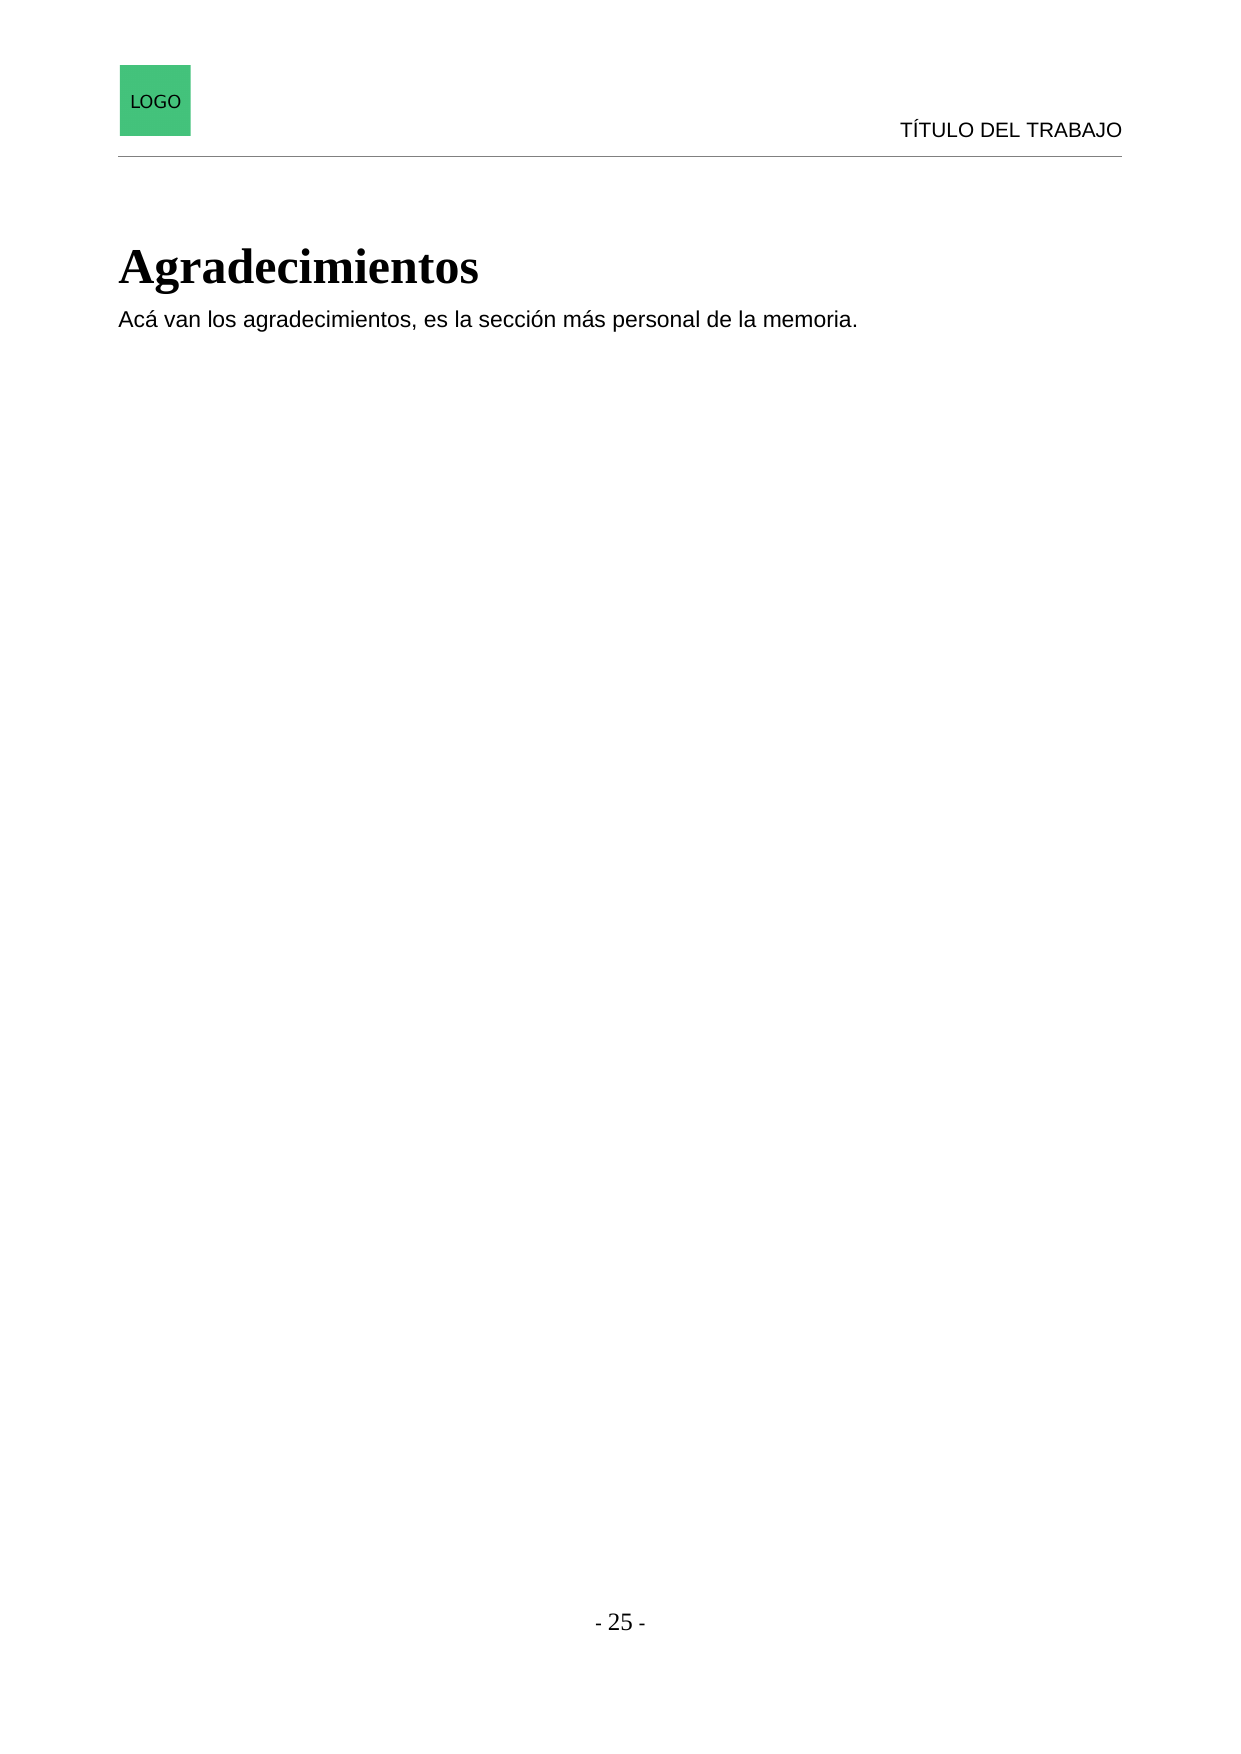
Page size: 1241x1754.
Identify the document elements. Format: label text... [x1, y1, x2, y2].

text Acá van los agradecimientos, es la sección más personal de la memoria. [118, 306, 1122, 333]
picture [119, 65, 191, 136]
subtitle Agradecimientos [118, 236, 1122, 294]
